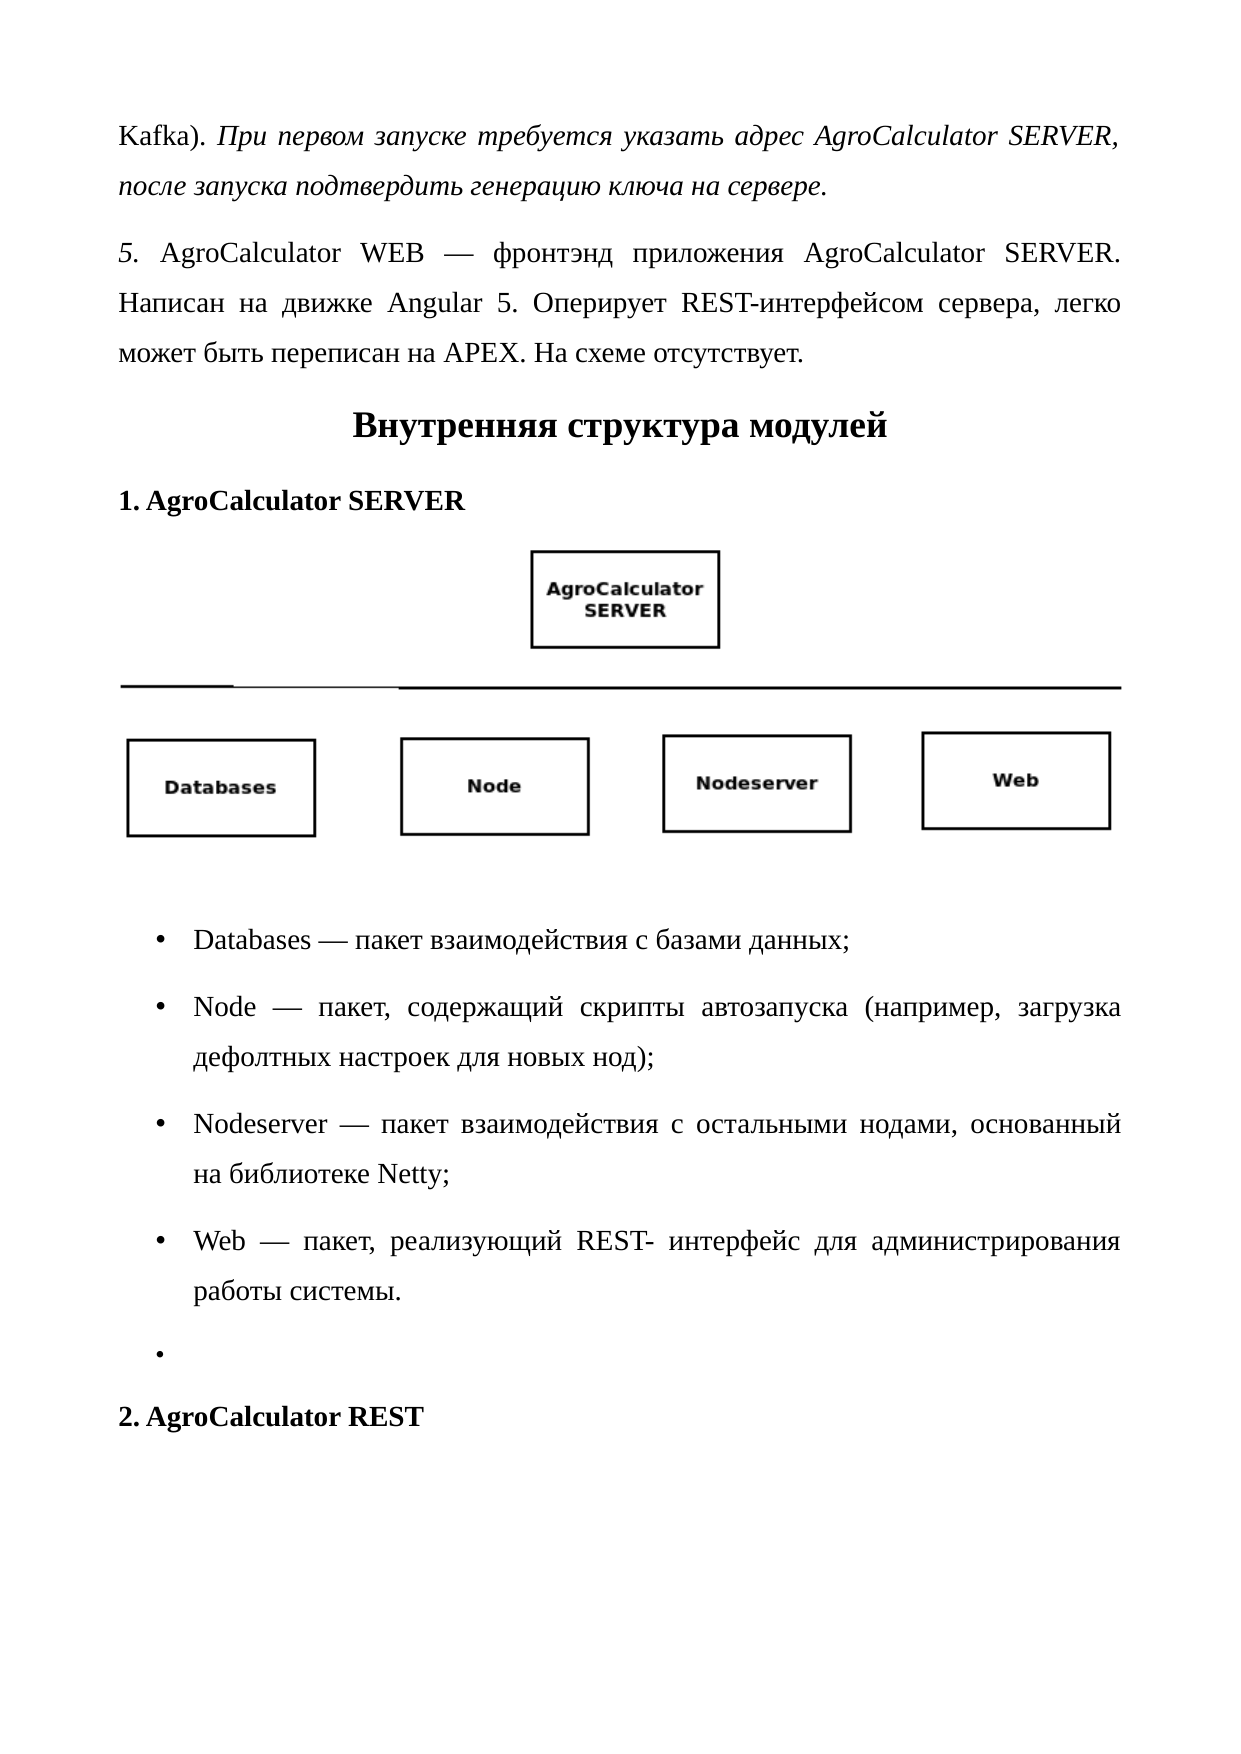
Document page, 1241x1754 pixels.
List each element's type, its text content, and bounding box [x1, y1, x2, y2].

text 1. AgroCalculator SERVER [118, 483, 1122, 517]
text 5. AgroCalculator WEB — фронтэнд приложения AgroCalculator SERVER. Написан на движке Angular 5. Оперирует REST-интерфейсом сервера, легко может быть переписан на APEX. На схеме отсутствует. [118, 235, 1122, 369]
text 2. AgroCalculator REST [118, 1399, 1122, 1433]
list Databases — пакет взаимодействия с базами данных; [156, 922, 1122, 956]
list Node — пакет, содержащий скрипты автозапуска (например, загрузка дефолтных настроек для новых нод); [156, 989, 1122, 1073]
picture [118, 549, 1123, 839]
list Web — пакет, реализующий REST- интерфейс для администрирования работы системы. [156, 1223, 1122, 1307]
list Nodeserver — пакет взаимодействия с остальными нодами, основанный на библиотеке Netty; [156, 1106, 1122, 1190]
text Внутренняя структура модулей [118, 402, 1122, 445]
text Kafka). При первом запуске требуется указать адрес AgroCalculator SERVER, после запуска подтвердить генерацию ключа на сервере. [118, 118, 1122, 202]
